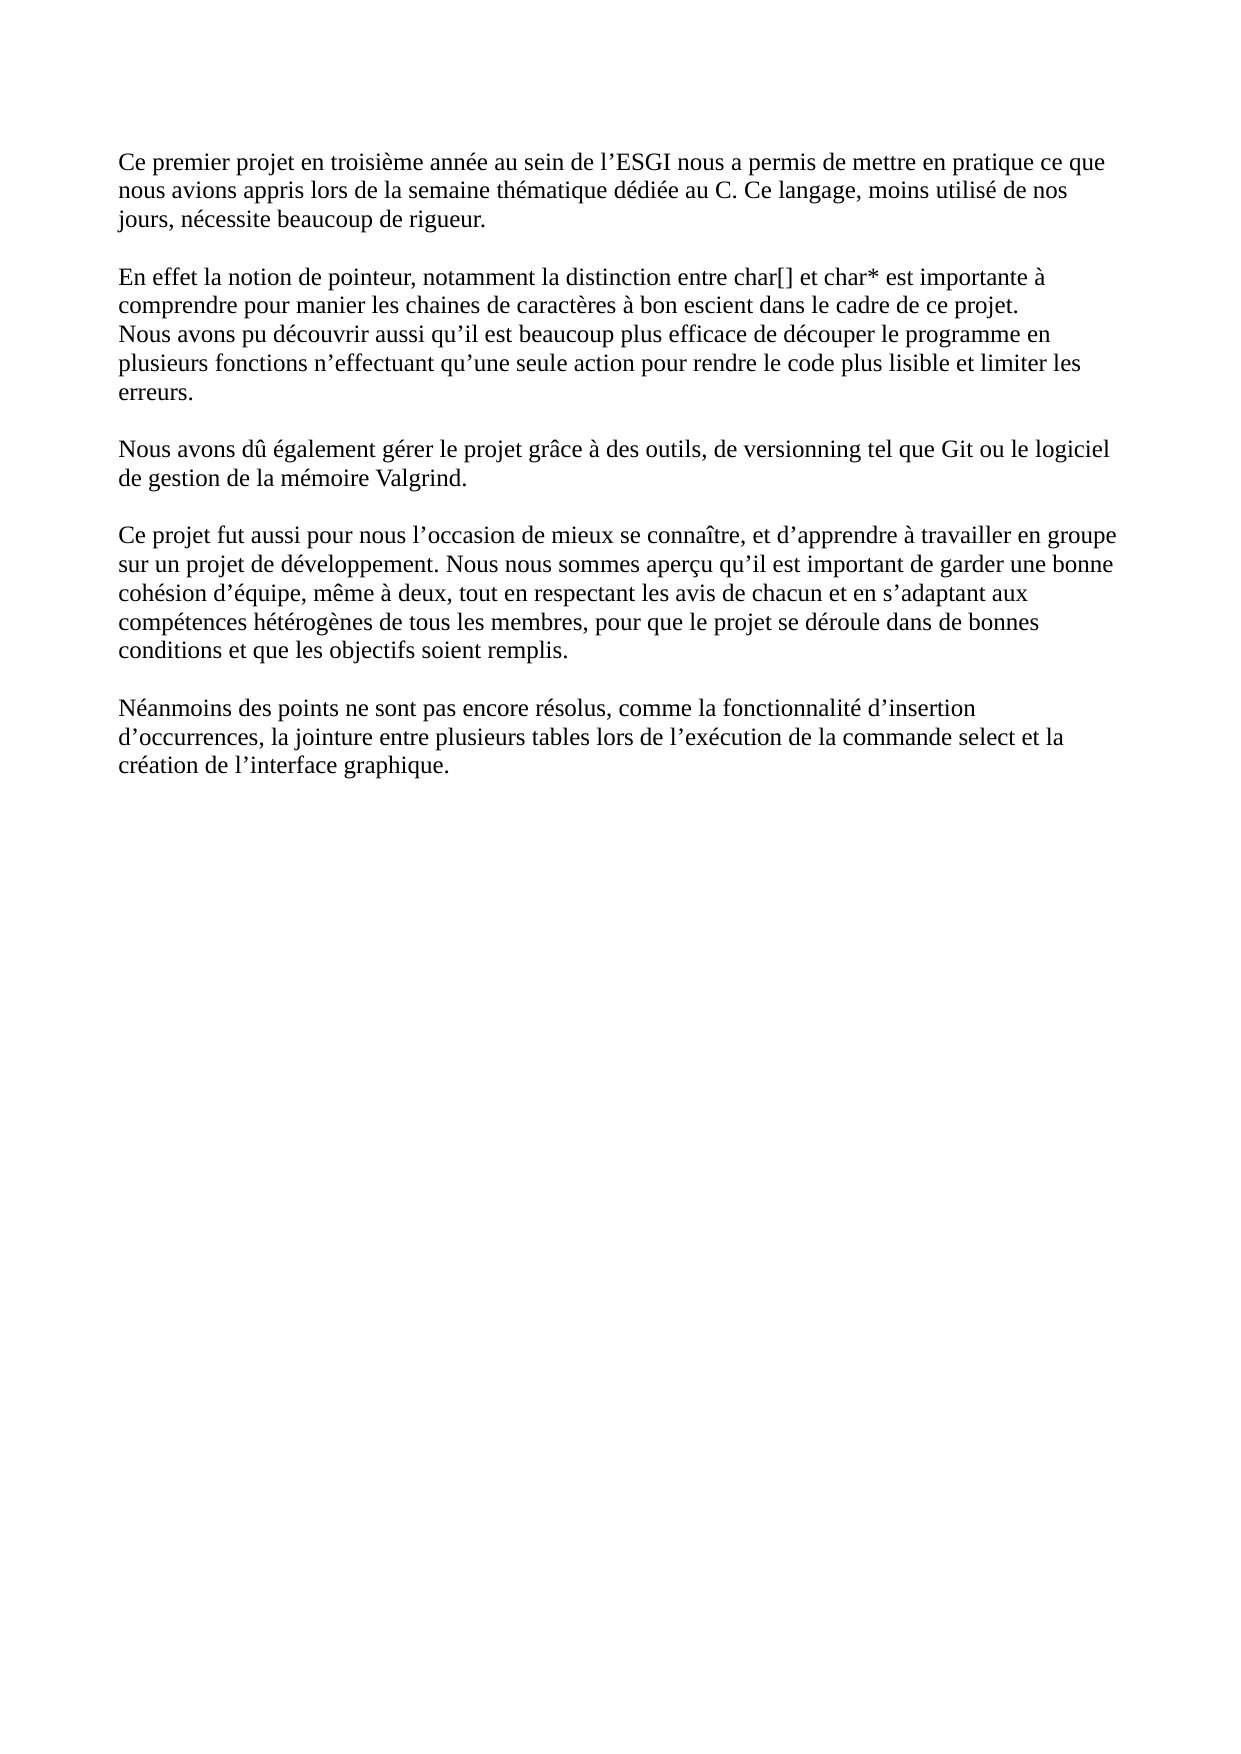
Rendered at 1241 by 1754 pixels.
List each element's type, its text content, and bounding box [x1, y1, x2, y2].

text Nous avons pu découvrir aussi qu’il est beaucoup plus efficace de découper le programme en plusieurs fonctions n’effectuant qu’une seule action pour rendre le code plus lisible et limiter les erreurs. [118, 319, 1122, 406]
text Ce projet fut aussi pour nous l’occasion de mieux se connaître, et d’apprendre à travailler en groupe sur un projet de développement. Nous nous sommes aperçu qu’il est important de garder une bonne cohésion d’équipe, même à deux, tout en respectant les avis de chacun et en s’adaptant aux compétences hétérogènes de tous les membres, pour que le projet se déroule dans de bonnes conditions et que les objectifs soient remplis. [118, 521, 1122, 664]
text Néanmoins des points ne sont pas encore résolus, comme la fonctionnalité d’insertion d’occurrences, la jointure entre plusieurs tables lors de l’exécution de la commande select et la création de l’interface graphique. [118, 693, 1122, 779]
text En effet la notion de pointeur, notamment la distinction entre char[] et char* est importante à comprendre pour manier les chaines de caractères à bon escient dans le cadre de ce projet. [118, 262, 1122, 319]
text Ce premier projet en troisième année au sein de l’ESGI nous a permis de mettre en pratique ce que nous avions appris lors de la semaine thématique dédiée au C. Ce langage, moins utilisé de nos jours, nécessite beaucoup de rigueur. [118, 147, 1122, 233]
text Nous avons dû également gérer le projet grâce à des outils, de versionning tel que Git ou le logiciel de gestion de la mémoire Valgrind. [118, 434, 1122, 492]
